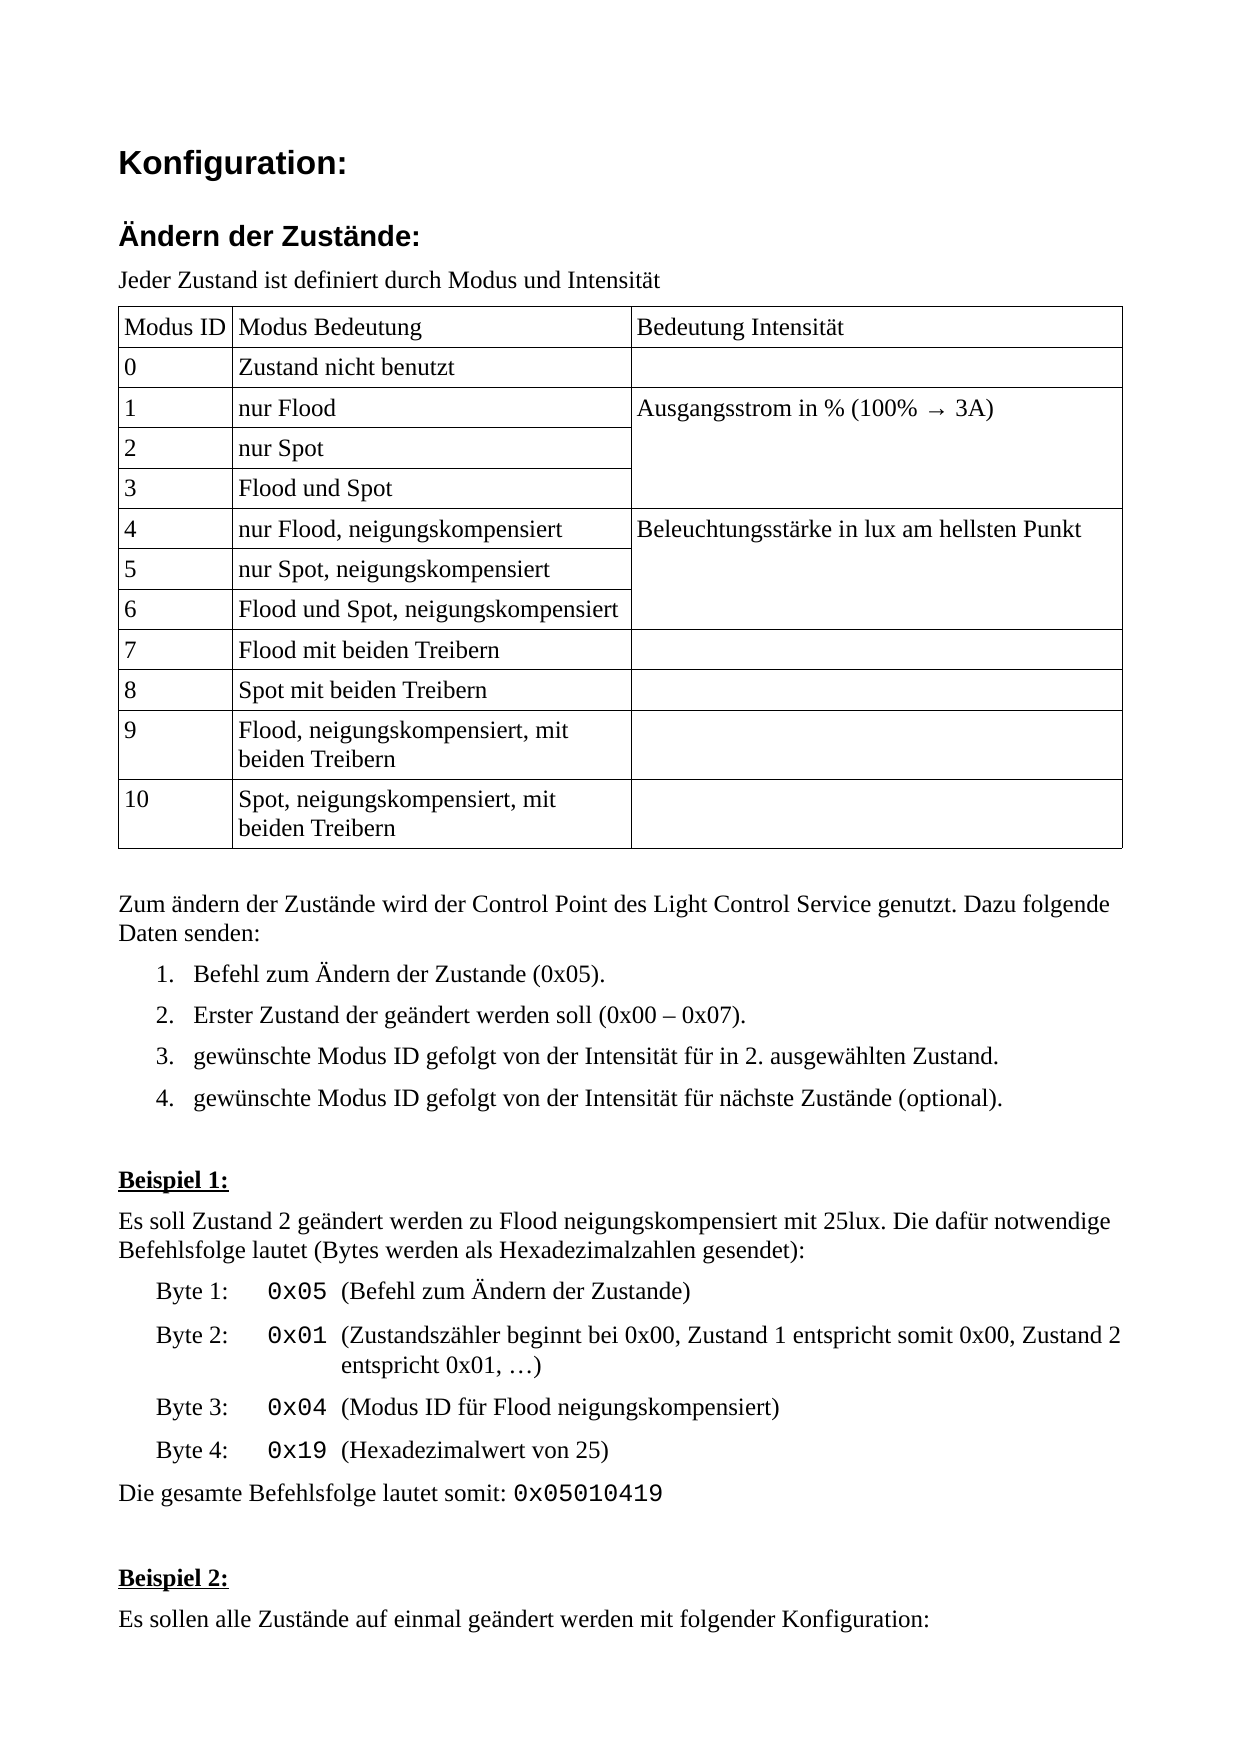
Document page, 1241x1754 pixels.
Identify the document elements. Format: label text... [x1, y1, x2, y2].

list gewünschte Modus ID gefolgt von der Intensität für nächste Zustände (optional). [156, 1083, 1122, 1111]
table_cell Zustand nicht benutzt [233, 348, 631, 387]
table_cell 9 [119, 711, 232, 778]
table_cell Beleuchtungsstärke in lux am hellsten Punkt [632, 509, 1122, 629]
text Die gesamte Befehlsfolge lautet somit: 0x05010419 [118, 1478, 1122, 1509]
table_cell nur Flood, neigungskompensiert [233, 509, 631, 548]
table_cell [632, 670, 1122, 709]
table_cell [632, 630, 1122, 669]
table_cell Ausgangsstrom in % (100% → 3A) [632, 388, 1122, 508]
table_cell nur Spot [233, 428, 631, 468]
list 0x01 (Zustandszähler beginnt bei 0x00, Zustand 1 entspricht somit 0x00, Zustand 2 entspricht 0x01, …) [156, 1320, 1122, 1379]
text Beispiel 1: [118, 1165, 1122, 1194]
table_cell 8 [119, 670, 232, 709]
subtitle Ändern der Zustände: [118, 219, 1122, 253]
table_cell nur Spot, neigungskompensiert [233, 549, 631, 588]
subtitle Konfiguration: [118, 143, 1122, 182]
table_cell [632, 348, 1122, 387]
table_cell Flood mit beiden Treibern [233, 630, 631, 669]
table_cell 10 [119, 780, 232, 848]
list 0x05 (Befehl zum Ändern der Zustande) [156, 1276, 1122, 1307]
text Es soll Zustand 2 geändert werden zu Flood neigungskompensiert mit 25lux. Die dafür notwendige Befehlsfolge lautet (Bytes werden als Hexadezimalzahlen gesendet): [118, 1206, 1122, 1264]
table_cell Flood, neigungskompensiert, mit beiden Treibern [233, 711, 631, 778]
table_cell Spot, neigungskompensiert, mit beiden Treibern [233, 780, 631, 848]
table_header Modus Bedeutung [233, 307, 631, 347]
list 0x19 (Hexadezimalwert von 25) [156, 1435, 1122, 1466]
text Beispiel 2: [118, 1563, 1122, 1592]
table_cell 0 [119, 348, 232, 387]
list Erster Zustand der geändert werden soll (0x00 – 0x07). [156, 1000, 1122, 1029]
table_cell 6 [119, 590, 232, 629]
table_cell 2 [119, 428, 232, 468]
table_cell Flood und Spot [233, 469, 631, 508]
list gewünschte Modus ID gefolgt von der Intensität für in 2. ausgewählten Zustand. [156, 1041, 1122, 1070]
table_cell Spot mit beiden Treibern [233, 670, 631, 709]
table_cell 1 [119, 388, 232, 427]
table_cell 4 [119, 509, 232, 548]
table_cell nur Flood [233, 388, 631, 427]
table_cell 5 [119, 549, 232, 588]
table_cell [632, 711, 1122, 778]
table_cell Flood und Spot, neigungskompensiert [233, 590, 631, 629]
list Befehl zum Ändern der Zustande (0x05). [156, 959, 1122, 988]
list 0x04 (Modus ID für Flood neigungskompensiert) [156, 1392, 1122, 1423]
text Zum ändern der Zustände wird der Control Point des Light Control Service genutzt. Dazu folgende Daten senden: [118, 889, 1122, 946]
text Jeder Zustand ist definiert durch Modus und Intensität [118, 265, 1122, 294]
table_header Modus ID [119, 307, 232, 347]
table_cell [632, 780, 1122, 848]
text Es sollen alle Zustände auf einmal geändert werden mit folgender Konfiguration: [118, 1604, 1122, 1633]
table_header Bedeutung Intensität [632, 307, 1122, 347]
table_cell 7 [119, 630, 232, 669]
table_cell 3 [119, 469, 232, 508]
